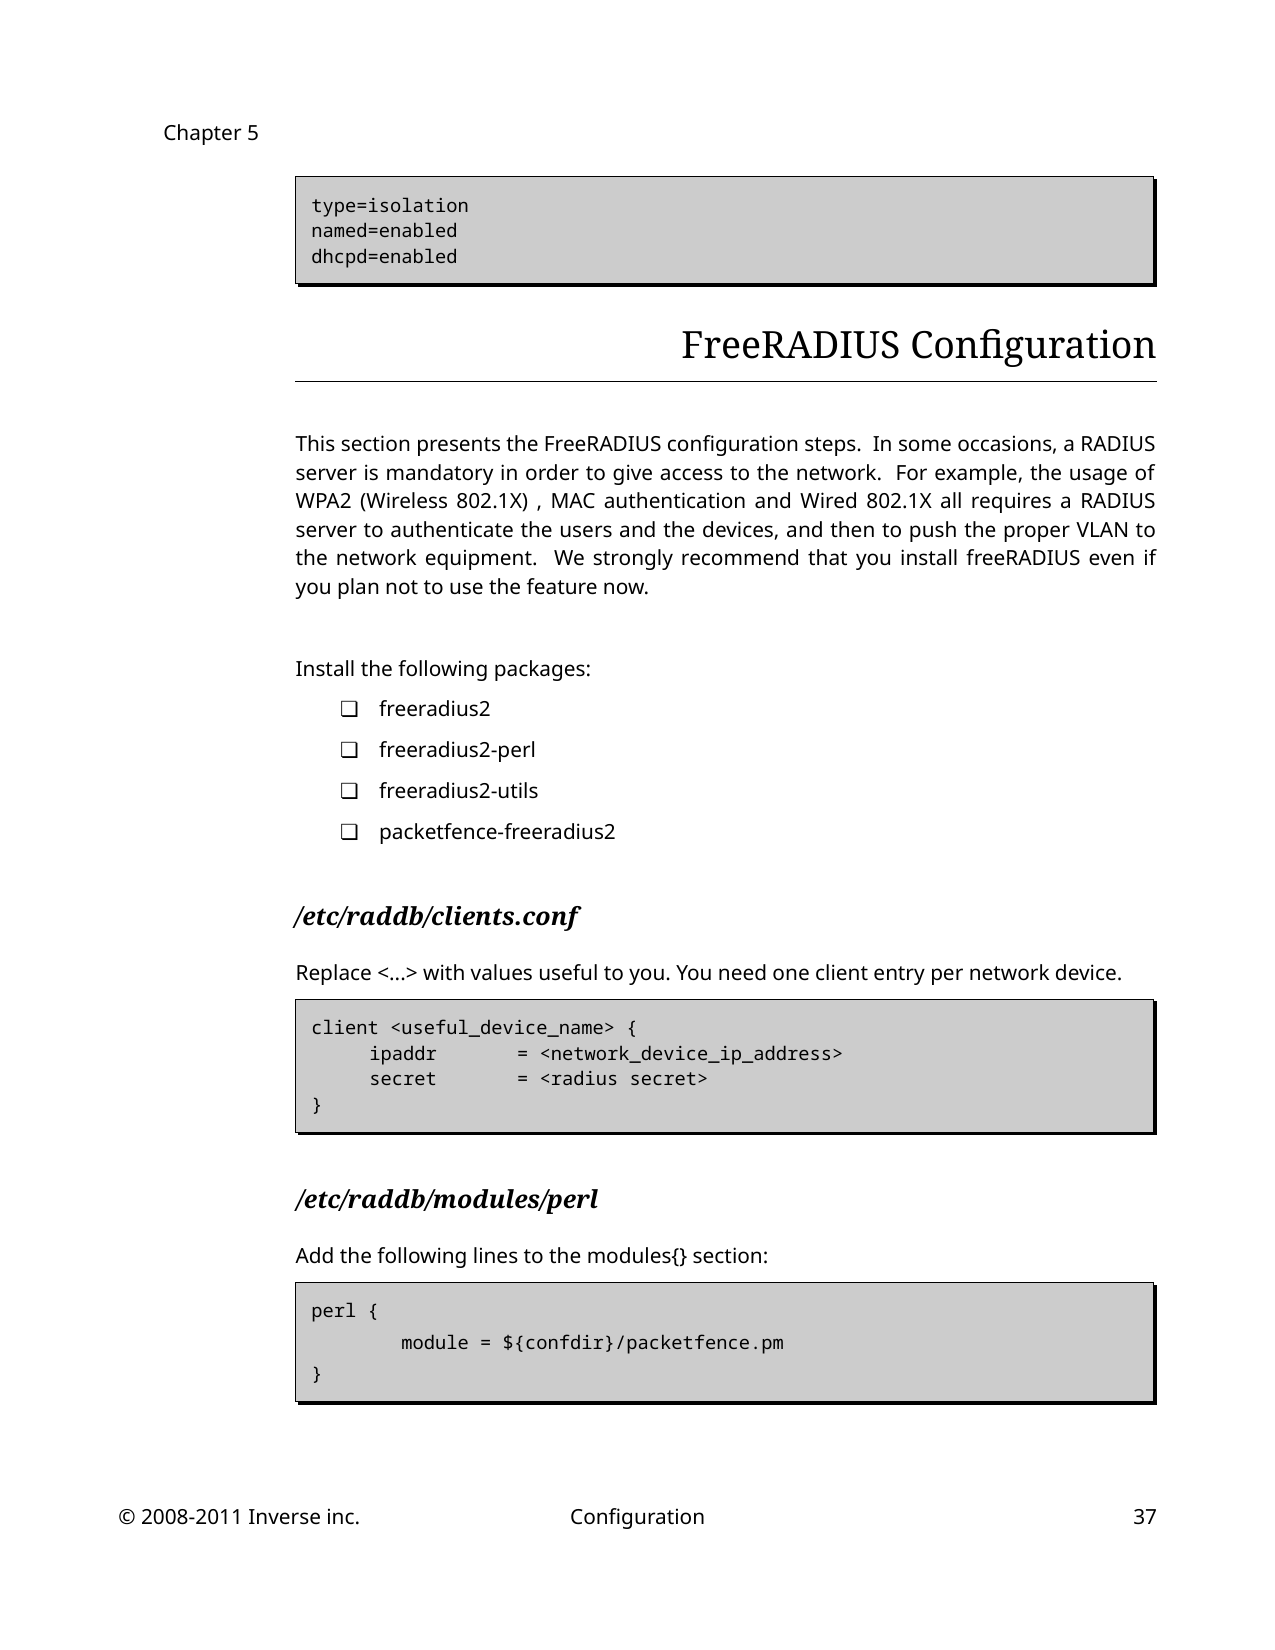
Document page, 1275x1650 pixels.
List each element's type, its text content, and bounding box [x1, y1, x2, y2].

text } [296, 1345, 1153, 1401]
text type=isolation named=enabled dhcpd=enabled [296, 177, 1153, 283]
list ❏ freeradius2 [340, 694, 1157, 723]
subtitle /etc/raddb/clients.conf [257, 899, 1157, 933]
text This section presents the FreeRADIUS configuration steps. In some occasions, a RADIUS server is mandatory in order to give access to the network. For example, the usage of WPA2 (Wireless 802.1X) , MAC authentication and Wired 802.1X all requires a RADIUS server to authenticate the users and the devices, and then to push the proper VLAN to the network equipment. We strongly recommend that you install freeRADIUS even if you plan not to use the feature now. [295, 429, 1157, 600]
list ❏ packetfence-freeradius2 [340, 817, 1157, 846]
subtitle FreeRADIUS Configuration [295, 318, 1157, 381]
text Add the following lines to the modules{} section: [295, 1241, 1157, 1269]
text perl { [296, 1283, 1153, 1313]
text Install the following packages: [295, 654, 1157, 682]
text Replace <...> with values useful to you. You need one client entry per network device. [295, 958, 1157, 986]
text module = ${confdir}/packetfence.pm [296, 1313, 1153, 1345]
text client <useful_device_name> { ipaddr = <network_device_ip_address> secret = <radius secret> } [296, 1000, 1153, 1132]
list ❏ freeradius2-perl [340, 736, 1157, 764]
subtitle /etc/raddb/modules/perl [259, 1182, 1157, 1216]
list ❏ freeradius2-utils [340, 776, 1157, 805]
